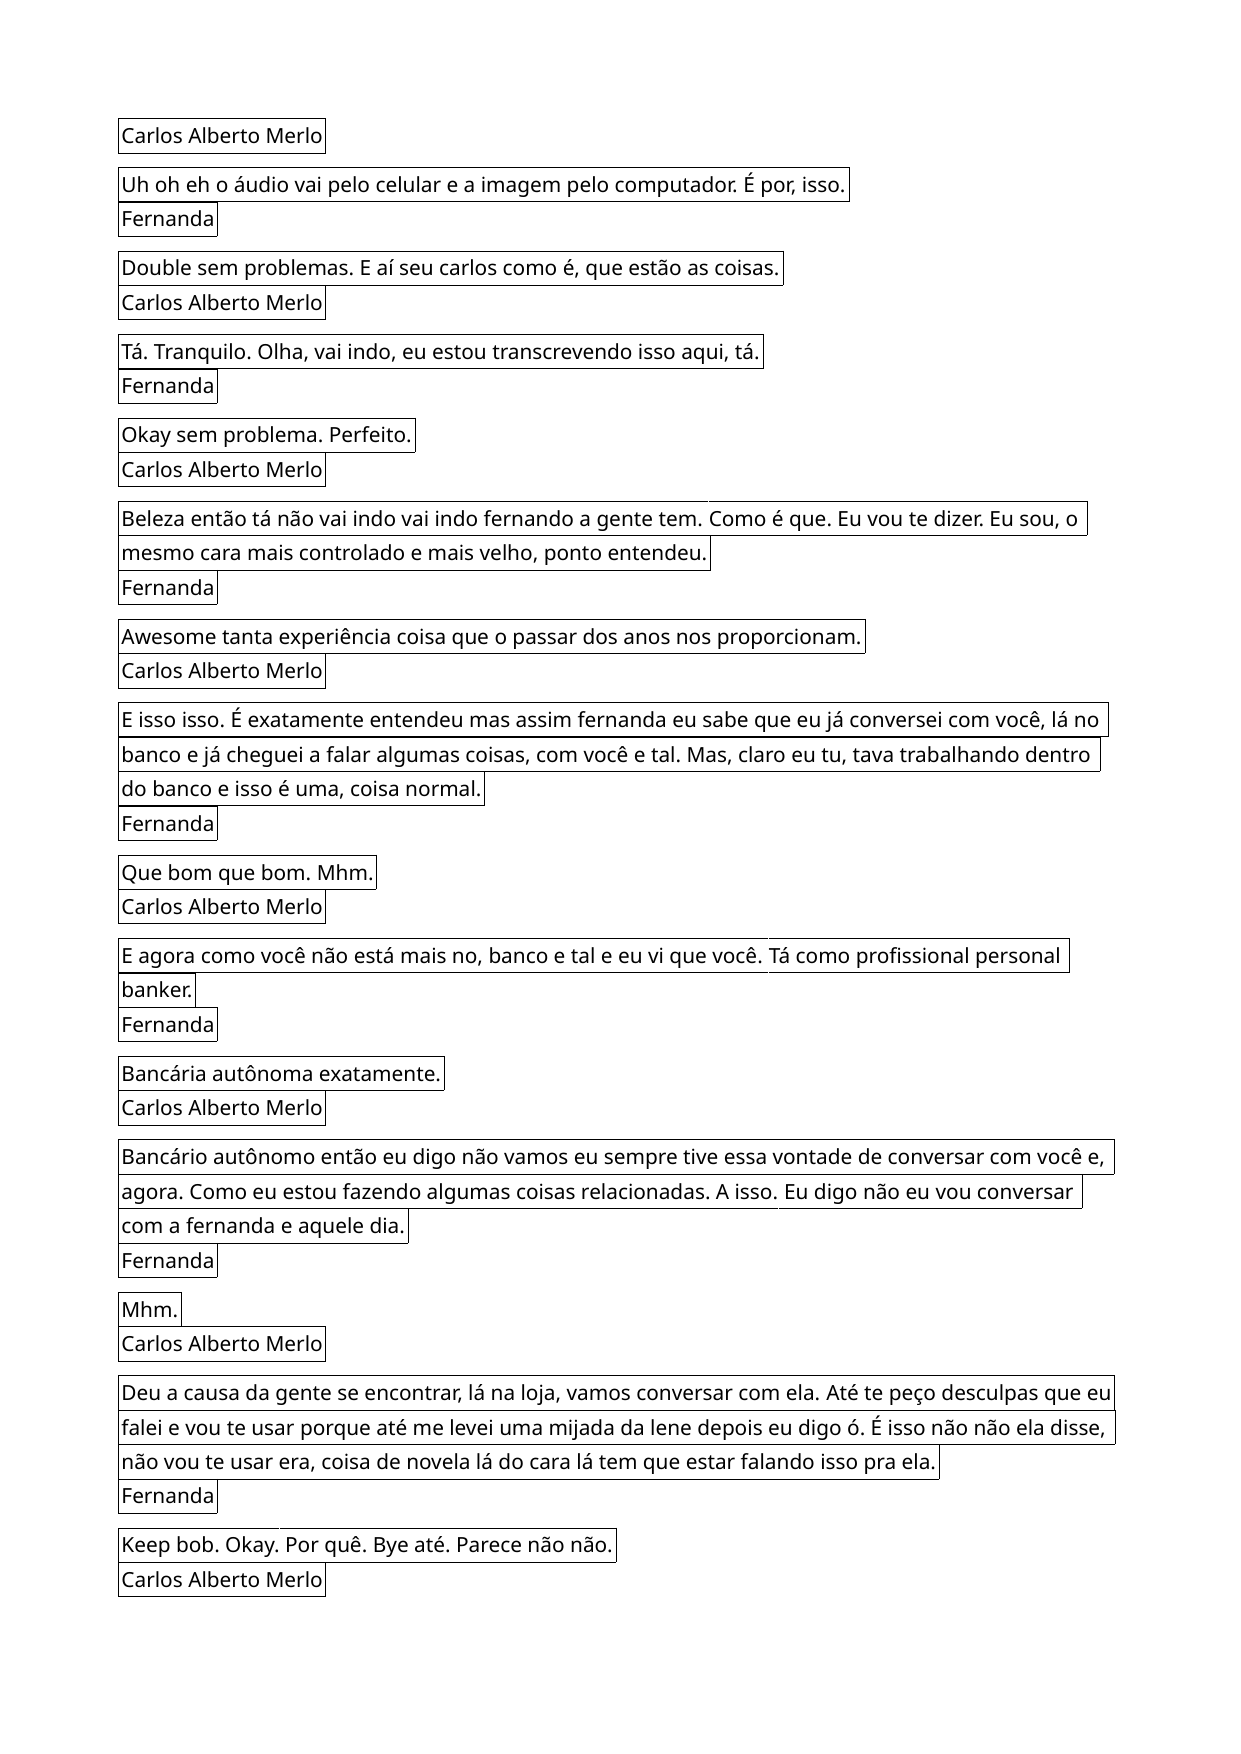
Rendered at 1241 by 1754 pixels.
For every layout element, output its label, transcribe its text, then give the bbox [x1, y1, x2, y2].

text Awesome tanta experiência coisa que o passar dos anos nos proporcionam. [119, 620, 865, 653]
text [326, 452, 1122, 486]
text Fernanda [119, 1008, 217, 1041]
text [218, 1479, 1122, 1513]
text Mhm. [119, 1293, 181, 1326]
text [326, 1090, 1122, 1125]
text Fernanda [119, 1480, 217, 1513]
text Que bom que bom. Mhm. [119, 856, 376, 889]
text Carlos Alberto Merlo [119, 1563, 325, 1596]
text Fernanda [119, 807, 217, 840]
text [784, 251, 1122, 285]
text [182, 1292, 1122, 1326]
text Double sem problemas. E aí seu carlos como é, que estão as coisas. [119, 252, 783, 285]
text [326, 118, 1122, 153]
text Carlos Alberto Merlo [119, 453, 325, 486]
text [218, 1243, 1122, 1277]
text [326, 1326, 1122, 1361]
text Fernanda [119, 203, 217, 236]
text [326, 1562, 1122, 1597]
text Carlos Alberto Merlo [119, 890, 325, 923]
text Fernanda [119, 370, 217, 403]
text [218, 202, 1122, 236]
text Uh oh eh o áudio vai pelo celular e a imagem pelo computador. É por, isso. [119, 168, 849, 201]
text [850, 167, 1122, 202]
text Bancário autônomo então eu digo não vamos eu sempre tive essa vontade de conversar com você e, agora. Como eu estou fazendo algumas coisas relacionadas. A isso. Eu digo não eu vou conversar com a fernanda e aquele dia. [119, 1139, 1122, 1243]
text [218, 570, 1122, 604]
text Bancária autônoma exatamente. [119, 1057, 444, 1090]
text [416, 417, 1122, 452]
text [617, 1528, 1122, 1562]
text E agora como você não está mais no, banco e tal e eu vi que você. Tá como profissional personal banker. [196, 938, 1122, 1007]
text [866, 619, 1122, 653]
text Carlos Alberto Merlo [119, 654, 325, 688]
text [326, 889, 1122, 923]
text [764, 334, 1122, 368]
text Deu a causa da gente se encontrar, lá na loja, vamos conversar com ela. Até te peço desculpas que eu falei e vou te usar porque até me levei uma mijada da lene depois eu digo ó. É isso não não ela disse, não vou te usar era, coisa de novela lá do cara lá tem que estar falando isso pra ela. [119, 1375, 1122, 1479]
text E agora como você não está mais no, banco e tal e eu vi que você. Tá como profissional personal banker. [119, 974, 195, 1007]
text E agora como você não está mais no, banco e tal e eu vi que você. Tá como profissional personal banker. [119, 939, 1069, 972]
text E isso isso. É exatamente entendeu mas assim fernanda eu sabe que eu já conversei com você, lá no banco e já cheguei a falar algumas coisas, com você e tal. Mas, claro eu tu, tava trabalhando dentro do banco e isso é uma, coisa normal. [119, 702, 1122, 806]
text Carlos Alberto Merlo [119, 286, 325, 319]
text Okay sem problema. Perfeito. [119, 419, 415, 452]
text Beleza então tá não vai indo vai indo fernando a gente tem. Como é que. Eu vou te dizer. Eu sou, o mesmo cara mais controlado e mais velho, ponto entendeu. [119, 501, 1122, 570]
text Tá. Tranquilo. Olha, vai indo, eu estou transcrevendo isso aqui, tá. [119, 335, 763, 368]
text Carlos Alberto Merlo [119, 1091, 325, 1125]
text Keep bob. Okay. Por quê. Bye até. Parece não não. [119, 1529, 616, 1562]
text [218, 368, 1122, 403]
text [377, 854, 1122, 889]
text [218, 806, 1122, 840]
text [326, 653, 1122, 688]
text Fernanda [119, 571, 217, 604]
text Fernanda [119, 1244, 217, 1277]
text [218, 1007, 1122, 1041]
text Carlos Alberto Merlo [119, 1327, 325, 1361]
text Carlos Alberto Merlo [119, 119, 325, 153]
text [445, 1056, 1122, 1090]
text [326, 285, 1122, 319]
